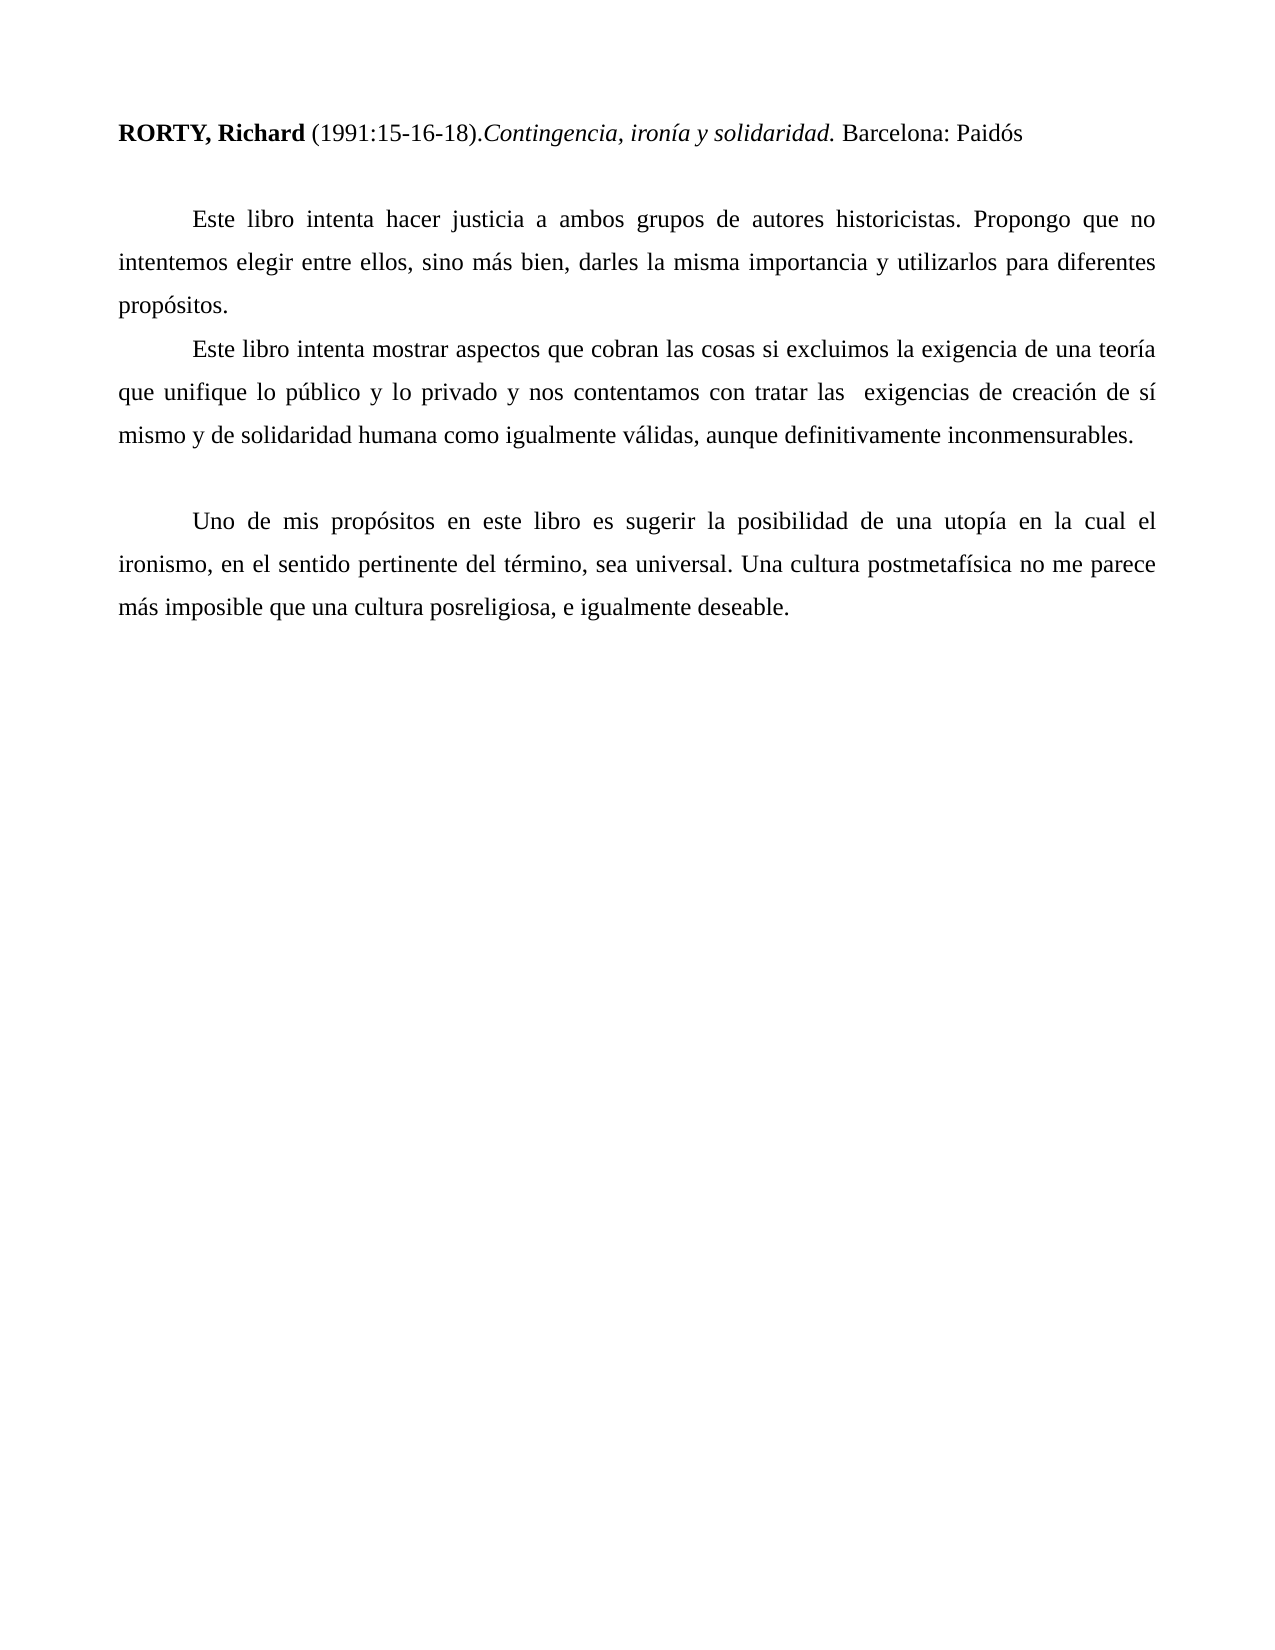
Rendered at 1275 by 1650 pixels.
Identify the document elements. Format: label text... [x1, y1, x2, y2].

text Este libro intenta hacer justicia a ambos grupos de autores historicistas. Propongo que no intentemos elegir entre ellos, sino más bien, darles la misma importancia y utilizarlos para diferentes propósitos. [118, 204, 1157, 319]
text RORTY, Richard (1991:15-16-18).Contingencia, ironía y solidaridad. Barcelona: Paidós [118, 118, 1157, 147]
text Este libro intenta mostrar aspectos que cobran las cosas si excluimos la exigencia de una teoría que unifique lo público y lo privado y nos contentamos con tratar las exigencias de creación de sí mismo y de solidaridad humana como igualmente válidas, aunque definitivamente inconmensurables. [118, 334, 1157, 449]
text Uno de mis propósitos en este libro es sugerir la posibilidad de una utopía en la cual el ironismo, en el sentido pertinente del término, sea universal. Una cultura postmetafísica no me parece más imposible que una cultura posreligiosa, e igualmente deseable. [118, 506, 1157, 621]
